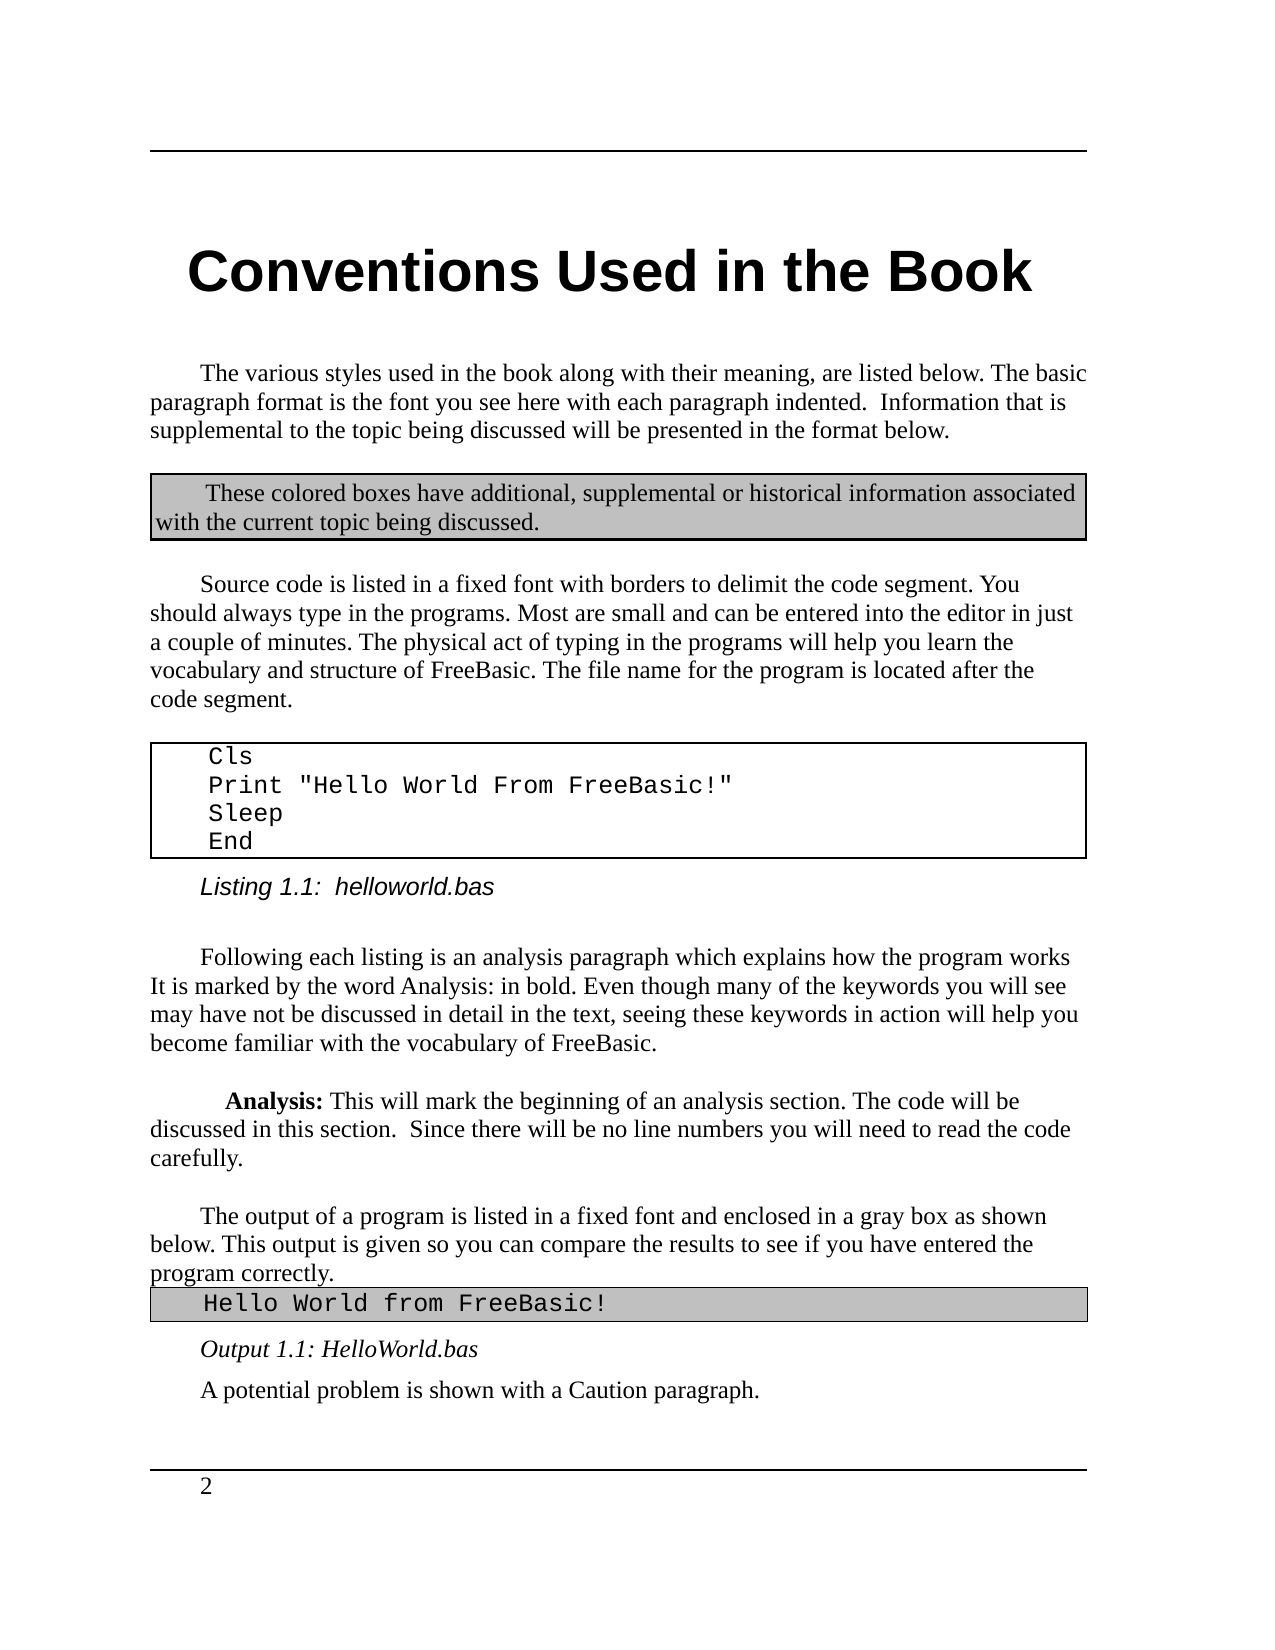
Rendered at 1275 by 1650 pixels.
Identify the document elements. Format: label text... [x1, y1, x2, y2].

text Hello World from FreeBasic! [151, 1288, 1087, 1321]
text Print "Hello World From FreeBasic!" [152, 770, 1085, 798]
text Analysis: This will mark the beginning of an analysis section. The code will be discussed in this section. Since there will be no line numbers you will need to read the code carefully. [150, 1086, 1087, 1172]
text The output of a program is listed in a fixed font and enclosed in a gray box as shown below. This output is given so you can compare the results to see if you have entered the program correctly. [150, 1201, 1087, 1287]
text Following each listing is an analysis paragraph which explains how the program works It is marked by the word Analysis: in bold. Even though many of the keywords you will see may have not be discussed in detail in the text, seeing these keywords in action will help you become familiar with the vocabulary of FreeBasic. [150, 942, 1087, 1057]
text The various styles used in the book along with their meaning, are listed below. The basic paragraph format is the font you see here with each paragraph indented. Information that is supplemental to the topic being discussed will be presented in the format below. [150, 358, 1087, 444]
text Source code is listed in a fixed font with borders to delimit the code segment. You should always type in the programs. Most are small and can be entered into the editor in just a couple of minutes. The physical act of typing in the programs will help you learn the vocabulary and structure of FreeBasic. The file name for the program is located after the code segment. [150, 569, 1087, 713]
text Cls [152, 744, 1085, 770]
text Listing 1.1: helloworld.bas [150, 872, 1087, 901]
subtitle Conventions Used in the Book [150, 237, 1087, 304]
text End [152, 827, 1085, 857]
text A potential problem is shown with a Caution paragraph. [150, 1375, 1087, 1404]
text These colored boxes have additional, supplemental or historical information associated with the current topic being discussed. [152, 475, 1085, 538]
text Output 1.1: HelloWorld.bas [150, 1334, 1087, 1363]
text Sleep [152, 798, 1085, 827]
